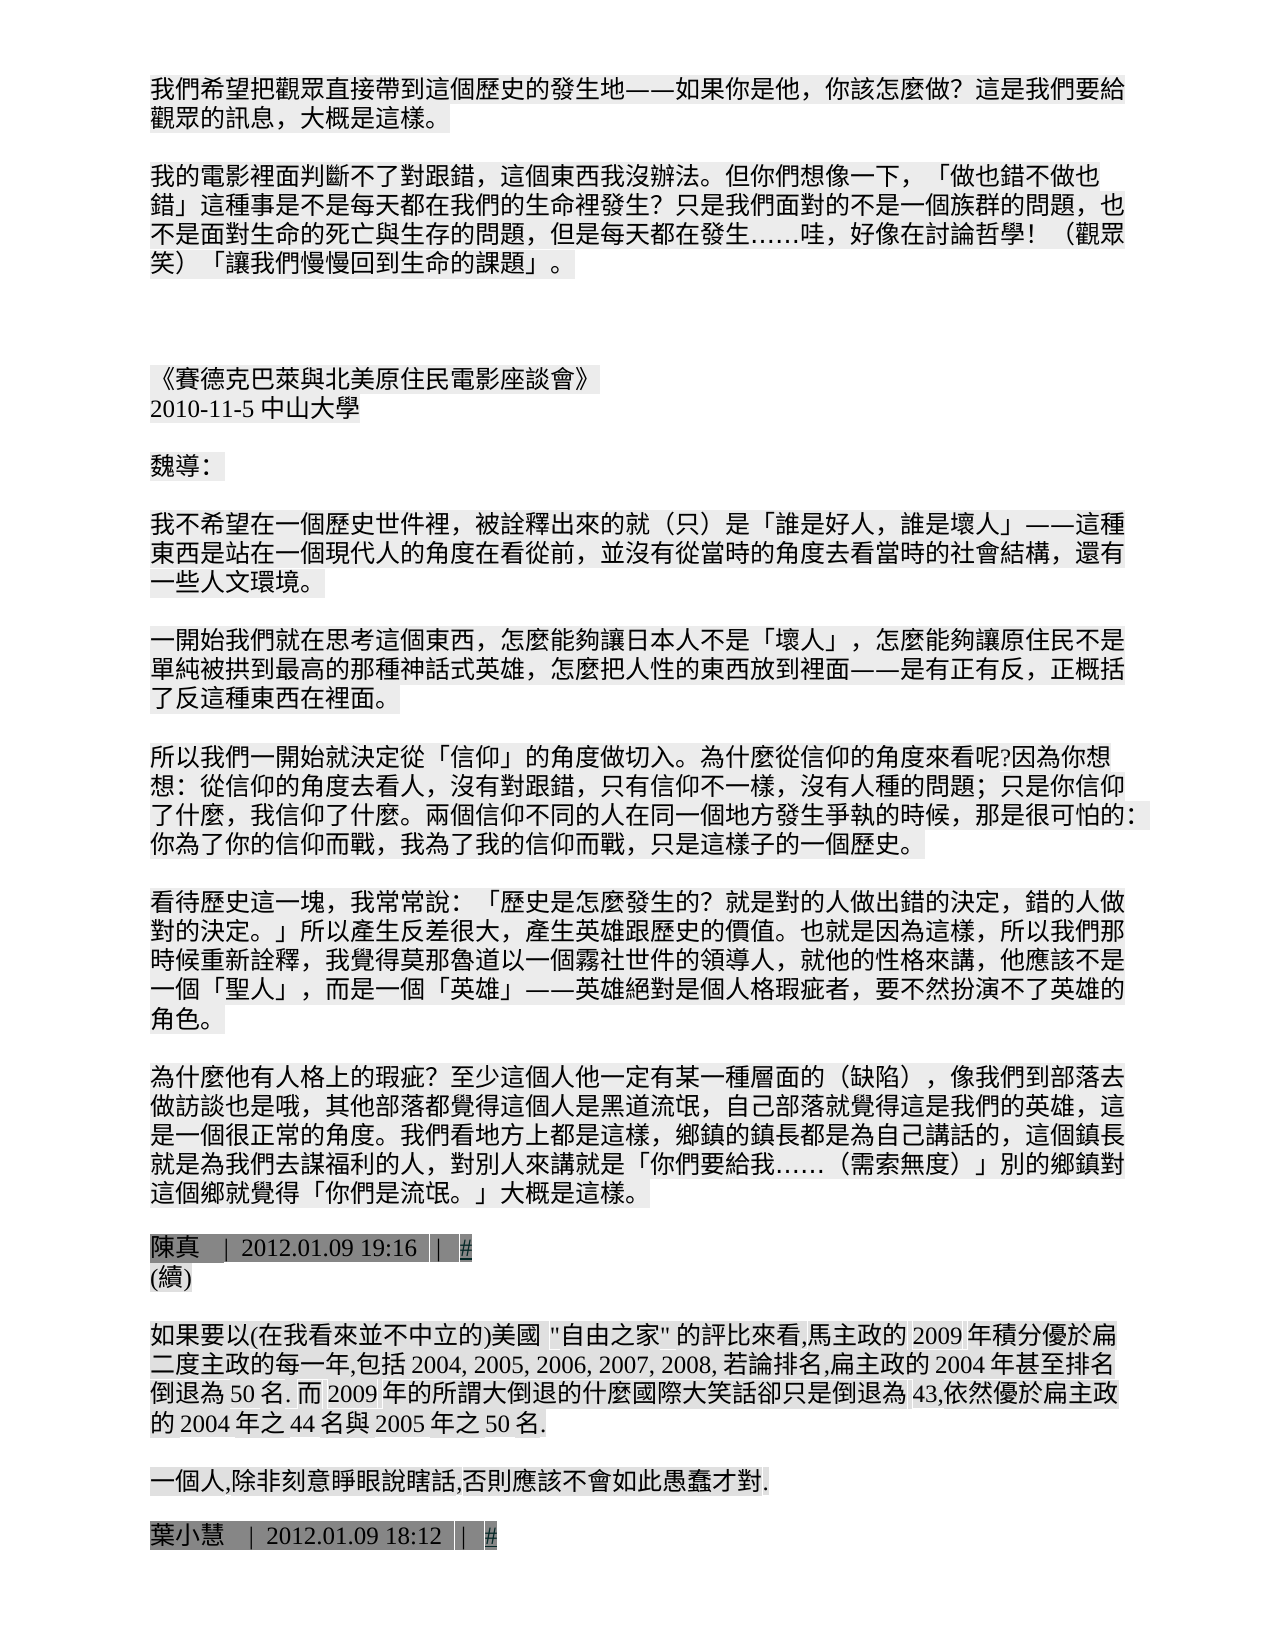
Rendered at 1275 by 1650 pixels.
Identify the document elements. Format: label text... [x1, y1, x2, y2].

text (續) 如果要以(在我看來並不中立的)美國 "自由之家" 的評比來看,馬主政的2009年積分優於扁二度主政的每一年,包括2004, 2005, 2006, 2007, 2008, 若論排名,扁主政的2004年甚至排名倒退為50名. 而2009年的所謂大倒退的什麼國際大笑話卻只是倒退為43,依然優於扁主政的2004年之44名與2005年之50名. 一個人,除非刻意睜眼說瞎話,否則應該不會如此愚蠢才對. [150, 1263, 1125, 1496]
text 葉小慧 | 2012.01.09 18:12 | # [150, 1521, 1125, 1550]
text 陳真 | 2012.01.09 19:16 | # [150, 1233, 1125, 1263]
text 好吧，我知道講這麼白，是有點赤裸裸，已經不是在「「看電影」」了， 但看大家的留言，不知不覺想到以下這個， 若不符版規請刪除，謝謝。 =========================================================== 《導演，你會不會太「想當然爾」了？》 2011-11-01香港浸會大學座談會：魏導／美玲／小馬 提問三： 導演您好，我是分兩天的時間看完上下部的電影，看完上部以後，我和我同學有一個問題是：我覺得你會不會太「想當然爾」了？ 因為上集最後的結尾是賽德克族開始了他們的血祭，上集所有的日本人，不管對賽德克族的統治也好，侵略也好，我們看到的是：他打了小孩兩個耳光，不喝他遞上來的酒，（賽德克族就）做了一些我們肯定會對日本人做的事。這我們了解，但我不知道外面的人、國外的人會怎麼去看，西方的觀眾會怎麼去看這件事情？我們當然很了解，但是在片子裡面，你所表現出來的，就是那麼一些小的東西。甚至在某些地方，日本人有點可憐，可憐到有點可愛的程度，然後在這樣一部的結尾就是大血祭。 我印象很深的場面是賽德克族的小孩，他拿著竹竿削成的刀直接捅死了一屋子婦幼，這樣一個非常血腥的畫面，（居然）安排小孩做這樣的事情，這是我看完上集的感想。經你今天這樣說，我更覺得你「想當然爾」。 什麼原因呢？因為我們對賽德克族的習慣、風俗、傳統，我幾乎一點都不了解。我可以說台灣的現代文明我比較了解，但對台灣原住民的文化幾乎不了解，甚至連出草是什麼意思，都是我回來去查才知道的。當時你（馬志翔）講完之後，我覺得很帥呀，「砍掉頭以後我們是好朋友」非常帥呀。但是那是因為你和我做了溝通。一個導演拍片子最重要的是跟觀眾溝通，你也沒有那麼多機會和全世界所有的去做這樣的溝通，如果這個東西那麼不順暢，你覺得…… 魏導： 這個問題我可以回答，我跟你講，其實我的溝通非常順暢，我的溝通你沒有放到心裡面看——你只看見你不想看見的，你想看的就看；（反之）你選擇不看，不是它沒有呈現，我有呈現，剛剛講的東西在電影裡都有呈現哦！那個文化思維在歌詞裡面，在他們的行為舉止、他們說的話裡面都有呈現。 你講這部電影的問題，我必須驕傲地講：我電影最驕傲的價值就在這裡！ 我不要、不想去強調什麼「一個被欺壓到很嚴重的反擊」，今天你們到台灣來，你的東西被偷了，我告訴你「台灣都是賊」，這種心態是對的嗎？ 一開始日本發動軍國主義侵略台灣，那真的叫「侵略」，沒有話講的。那個地方我也毫不掩飾地讓你們看見，一個強勢的族群欺壓一個弱勢族群的狀態是怎麼樣的，你看見了那個東西。 可是當一個政權已經統治一個地方三十年，又爆發這個事情，那不叫侵略，叫「文化衝突」——當你的信仰已經被貶抑成你是一個沒有價值的東西——你出生，人家告訴你「你是個笨蛋」；你今天早上起床，被人家罵是笨蛋；你吃個飯被人家罵笨蛋；你晚上睡覺都夢到自己是笨蛋；隔天起床，你會不會真的變笨蛋？懂我的意思嗎？ 當你一直被貶抑，貶低到最後，你隔天早上反省是「我真的是笨蛋」還是「我要反擊，我不是笨蛋！」這是兩種思惟。 花崗一郎、花崗二郎也許是被罵「蕃仔」，就覺得我不想當蕃仔，我要當日本人，我不要被叫蕃仔了；另外一批人的想法，就覺得「誰說我們的文化是不美的？誰說我的想法是錯的？」 今天你念書念到大學畢業，依照現在文明價值，你念書念到大學畢業、當博士，你是最優秀的；可是在原住民眼中，那是懶惰的人，沒辦法打獵的男人！沒辦法去追獵動物回來給家裡溫飽，光念書（不做事），學校是訓練懶人的地方…… 生存的條件不一樣，生存的要求不一樣，價值不一樣，這就是矛盾跟衝突的來源，這個東西一直累積到一個時間以後會怎樣？所以我在裡面不是要一直去詮釋這個族群受到多少欺負或什麼。 當打架事件發生，是什麼結果？當它一直不和解，接下來是把人給殺了，或對這個部落做一個很大的處罰的時候，對他們這個族群來講，我已經忍到極點了，不能再忍，我的文化已經每天被鄙視到一個程度，我要反擊——當這個反擊的動作一做出來，有什麼結果？滅族。 當我決定要死的時候，我要死到什麼程度？我要死到我最高的價值，我要追求死後的天空，所以要追尋彩虹橋後永遠的獵場。一個人死掉要追求最高的死亡價值，有機會活著的時候，你會卑微地活下去——到一個程度——但是你不會永遠都卑微到極點吧？我知道你很難理解我要說的意思，但我希望你可以去電影院再看一次，現在不是開玩笑的話。 放下你文明的武裝，全部放掉，當你把自己放到那個歷史時空裡面，把你的教育程度、文明、對國際情勢（的看法）、政治立場……全部都拿掉，你回到那個時空去，你的世界只有你的族人，只有外族人，只有你的傳統信仰，你怎麼做決定？ 什麼是血腥？什麼是不血腥？再重新思考一遍：一顆炸彈丟下去死一百人，跟一刀砍死一人，哪一種比較「文明」呢？是你選擇看見跟不看見而已。一架飛機飛在天上丟炸彈，炸死的都是男人嗎？女人跟孩子呢？你沒有看見。 「我不血腥，我沒殺他，我只是丟炸彈而已！」文明的價值讓我們必須重新思考很多事情，文明的價值讓你對生命的東西有了新的思考，但是讓你存在的價值不見了：大家都一樣，大家都一種顏色、一種思考，大家都相信一種事情——絕對的對與錯——我們已經在這種世界、這種思考裡面太久了，我們開始不懂得欣賞想法不同的人，（不了解）他們的思惟是什麼，現代文明最大的悲哀在這裡，個人的價值觀已經完全被抹煞掉了。 我舉兩個例子，第一個我舉動物的例子，我今天還在跟記者聊這個問題。今天我們的文化告訴我們，吃狗肉很殘忍，殺狗是殘忍的，那你吃不吃牛呢？吃不吃豬，吃不吃魚？ 因為一種族群的強勢文化告訴你——它不吃狗肉吃牛肉——吃狗肉很殘忍，另外一個吃狗肉的民族因為比較弱勢，被侵略以後就慢慢相信他們吃狗肉的傳統是不對的。那今天它如果是強勢文化的話，現在時代改變了：吃牛肉是殘忍的，吃狗肉是正常的，養狗本來就是殺來吃的……你試著回想，如果今天強弱勢的文化改變以後，會變成什麼樣子？我說過我的電影不是在詮釋誰是誰非，只是在提供一個思考的空間給大家，重新去判斷一下，我們自己是不是曾經在這種文明的價值裡面很久，才選定靠哪一邊，或者被強迫地改變？ 我再舉一個比較大的事情，我先告訴各位我沒有立場問題，也不了解，但我只是好奇：美國被中東攻擊發生９１１事件，大家都有看見，看人死掉很難過很悲哀對不對？可是（中東）那邊死多少人，為什麼沒有人替那邊的人悲傷難過？為什麼你的信仰跟我不一樣，我就是恐怖份子？你介入那個國家，誰派你來扮演國際警察，誰派你來的？我有賦予你這個權力來干預我嗎？全世界都賦予你這個權力嗎？你們兩個打架，就用你們的方式去排解，我為了我的利益提供你武器去打另一個，扶植你……你在干預人家處理事情的結構！ 當然事情演變到最後，已經是無法收拾了，不是管不管的問題。因為這個東西已經介入太久，變成管也不對，不管也不對的狀況了，可是說實在話，你圖的是什麼？不要騙人了，不過是石油嘛，不過是你的經濟利益嘛！你騙誰呢？ 「文明帶來更多的貪婪」，我不是要反文明，只是要提供另一個思考：我們是不是先放下我們那種（價值觀）？你說我「理所當然」，我一點都不覺得，我覺得你的文明才「理所當然」，一切的「理所當然」好像看起來是合理的，可是你現在看不是合理的。 全世界哪一段歷史不血腥，你告訴我，全世界哪一段歷史婦人跟孩子不是先死的？你告訴我，哪一場戰爭，婦人跟孩子不是先犧牲？ 你再去回想，看清整起事件的來源、每件事件的背後，你會發現戰爭有多殘忍。我們電影裡面呈現真相給你看，（希望觀眾）去思考反省，看見仇恨的原點在哪裡，不是再製造另一個仇恨給你們看見——你們沒有看見的東西不代表不存在，是你選擇不看見！ 我只是提供大家一個角度重新再思考：如果是你，你該怎麼辦？你是部落的菁英，所有的族人期待你幫忙改變什麼，不想再過那種日子了，不想再過懦弱被人瞧不起的生活，可是你是一個頭目，面對的是一個你抵擋不了的外來族群，你無法去抵抗它。外面給你壓力，裡面也給你壓力，你是頭目，是菁英份子，是一郎二郎那種知識份子，你怎麼辦？ 族人對你的期待那麼大，你無法幫他們忙，因為外力太大，這時你怎麼處理？特別是每一個孩子的臉上都乾乾淨淨的，沒有「人」——他們信仰該有——的圖騰，將來有一天他們進不不了彩虹橋，上不了天堂的！ 我說你要把你的文明價值觀拿掉哦，在從前那個年代，一百多年前的人，他們相信的事情就是絕對相信，不是像我們現在，佛教也好基督教也好，都是勸人為善，沒什麼好爭的。在那個年代不一樣——我的信仰是真的——他們只相信「我的信仰是真的」，你不能說「為什麼要上彩虹(橋)？為什麼一定要這樣？」他相信啊！你不能抹煞一個人相信的事情啊。 文明的壓榨是抹煞一個人信仰的價值，這是我們要提供的一個想法，這不是辯論，只是要提供大家一個重新思考的點，也在為自己的電影辯護一下這樣。 主持人： 霧社事件那個歷史我們知道是有的，（電影）應該是很忠實的歷史，在電影裡看到你們的少數民族跟日本人的衝突。 我們當然看到理蕃——日本人高壓統治——之後，高山族人他們根本就不能做以前傳承下來的工作，包括他們自己的文化等等，只是為日本人服務。女的就是要做像漢族講的女傭，做日本人的傭人，男的就要為日本人弄木材。 這些工作在當時如果是一個時代的改變，你怎麼去看？一定要回到他們族人的根源，從事打獵等工作？還是認為經過日本人的洗禮之後，按照日本人的要求，也許看起來比較文明一些，起碼不必再上山打野獸？ 就好像我們從一個社會到另外一個社會，（要）向前進的時候，是不是都有一些生活的改變——包括你的習慣、傳統——這些改變是必須的？還是我們覺得它不應該改變？ 還是它應該改變？因為社會總是要往前面（走），不管是殖民社會，還是……很簡單，像我們香港一樣：英國人來了，我們整個小漁村都改變了，它慢慢走向文明，這個我們怎麼去衡量？我第一個想到的是這個問題。 你們在拍這部電影的時候，你的Idea是怎麼去看這一段？在他們族人起來要反抗、打死日本人之前，你們怎麼去看這段也許是文明的改變、也許是歷史的證成、也許是殖民的必須？這是我自己的疑問，我拿香港做例子，因為你總是要改變的嘛！不管那時候改變，十年二十年三十年後……都要改變，那個時候導演你是怎麼看這個變遷？ 魏導： 其實我也不懂這個東西應該怎麼去（看待）怎樣才是對的、怎樣才是錯的……我們的電影就是不懂得去判斷這件事情。 這部電影沒有告訴你答案，我們只告訴你發生了什麼事情，他們不同族群的價值觀是什麼，當一個信仰傳統的思惟被壓抑了三十年之後，它是不是已經完全改變了，還是想法還在，行為模式改變？這是想給觀眾去做一個假設：從這部電影裡你反省到什麼？當一個時代，一個命運到達一個關鍵點的時候，你要做一個決定，但這個決定你做也錯不做也錯的時候，你到底該不該做？ 改變是錯的，不改變也是錯的，那……改不改？大家要想這個問題哦，看完這部電影後，你在思考什麼？我倒想知道這件事情。 看完電影後我相信很多人在思考這個事情——這是自己的事情，而不是可以拿出來討論的，相信很多人回家以後在想這個問題。不是改不改變的問題，而是這部電影看完以後，我想了解你們回家在想什麼，這個東西是我想知道的答案，也是我們這部電影丟出去的解釋方式。 在電影裡面我們給你那麼多的訊息，很多現象的解讀、我們的立場、不同的角度、這個族群面對死亡的態度，還有化解仇恨的想法，每個族群在面對問題的關鍵點上，他們矛盾的心情是什麼，他們必須要做什麼決定，產生的後果是什麼……給大家直接跳到歷史的核心去看。 我們希望把觀眾直接帶到這個歷史的發生地——如果你是他，你該怎麼做？這是我們要給觀眾的訊息，大概是這樣。 我的電影裡面判斷不了對跟錯，這個東西我沒辦法。但你們想像一下，「做也錯不做也錯」這種事是不是每天都在我們的生命裡發生？只是我們面對的不是一個族群的問題，也不是面對生命的死亡與生存的問題，但是每天都在發生……哇，好像在討論哲學！（觀眾笑）「讓我們慢慢回到生命的課題」。 《賽德克巴萊與北美原住民電影座談會》 2010-11-5 中山大學 魏導： 我不希望在一個歷史世件裡，被詮釋出來的就（只）是「誰是好人，誰是壞人」——這種東西是站在一個現代人的角度在看從前，並沒有從當時的角度去看當時的社會結構，還有一些人文環境。 一開始我們就在思考這個東西，怎麼能夠讓日本人不是「壞人」，怎麼能夠讓原住民不是單純被拱到最高的那種神話式英雄，怎麼把人性的東西放到裡面——是有正有反，正概括了反這種東西在裡面。 所以我們一開始就決定從「信仰」的角度做切入。為什麼從信仰的角度來看呢?因為你想想：從信仰的角度去看人，沒有對跟錯，只有信仰不一樣，沒有人種的問題；只是你信仰了什麼，我信仰了什麼。兩個信仰不同的人在同一個地方發生爭執的時候，那是很可怕的：你為了你的信仰而戰，我為了我的信仰而戰，只是這樣子的一個歷史。 看待歷史這一塊，我常常說：「歷史是怎麼發生的？就是對的人做出錯的決定，錯的人做對的決定。」所以產生反差很大，產生英雄跟歷史的價值。也就是因為這樣，所以我們那時候重新詮釋，我覺得莫那魯道以一個霧社世件的領導人，就他的性格來講，他應該不是一個「聖人」，而是一個「英雄」——英雄絕對是個人格瑕疵者，要不然扮演不了英雄的角色。 為什麼他有人格上的瑕疵？至少這個人他一定有某一種層面的（缺陷），像我們到部落去做訪談也是哦，其他部落都覺得這個人是黑道流氓，自己部落就覺得這是我們的英雄，這是一個很正常的角度。我們看地方上都是這樣，鄉鎮的鎮長都是為自己講話的，這個鎮長就是為我們去謀福利的人，對別人來講就是「你們要給我……（需索無度）」別的鄉鎮對這個鄉就覺得「你們是流氓。」大概是這樣。 [150, 75, 1125, 1208]
